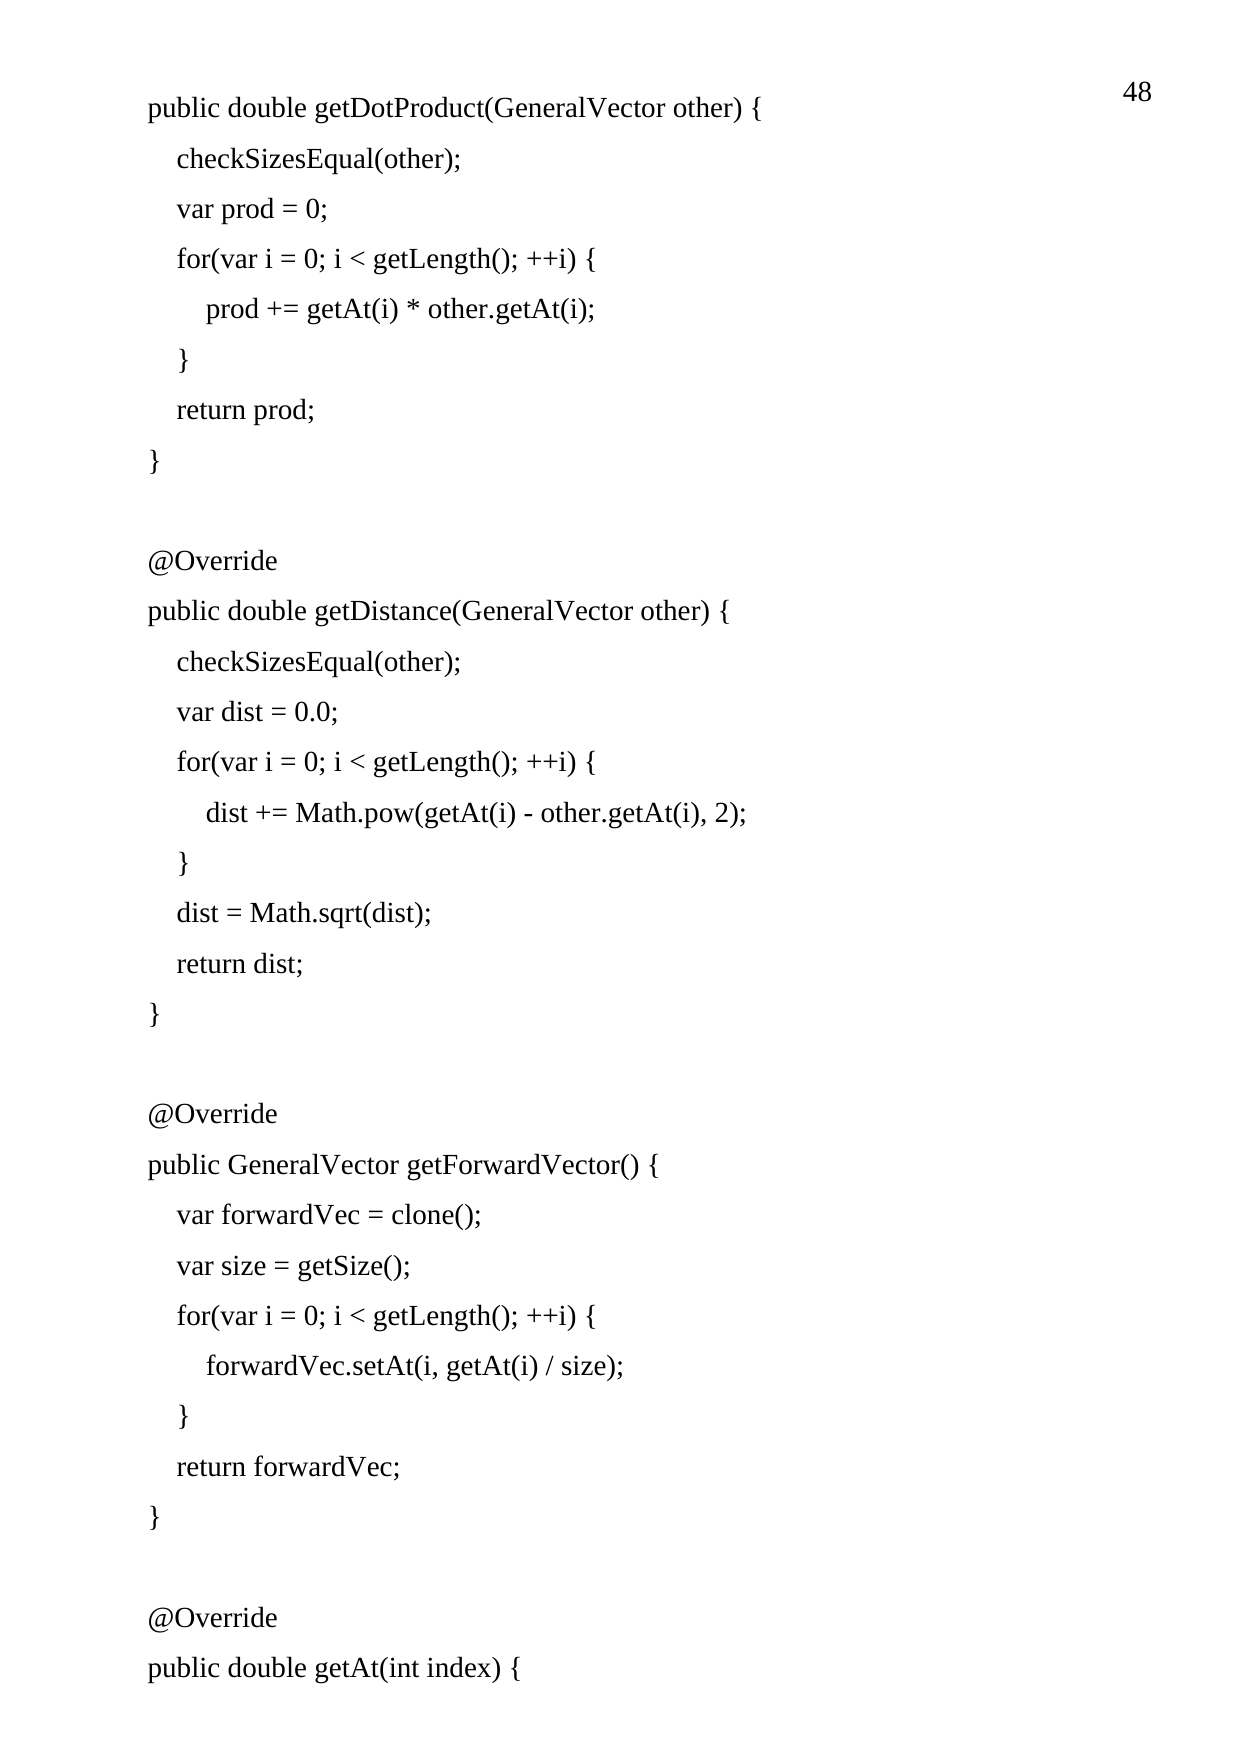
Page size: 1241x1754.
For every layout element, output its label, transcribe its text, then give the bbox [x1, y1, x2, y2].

text return dist; [118, 946, 1122, 979]
text return forwardVec; [118, 1449, 1122, 1482]
text var size = getSize(); [118, 1248, 1122, 1281]
text } [118, 342, 1122, 376]
text } [118, 845, 1122, 879]
text public double getDotProduct(GeneralVector other) { [118, 90, 1122, 124]
text @Override [118, 1097, 1122, 1130]
text prod += getAt(i) * other.getAt(i); [118, 292, 1122, 325]
text public double getAt(int index) { [118, 1650, 1122, 1684]
text return prod; [118, 392, 1122, 426]
text checkSizesEqual(other); [118, 644, 1122, 677]
text } [118, 996, 1122, 1029]
text dist += Math.pow(getAt(i) - other.getAt(i), 2); [118, 795, 1122, 828]
text for(var i = 0; i < getLength(); ++i) { [118, 241, 1122, 275]
text for(var i = 0; i < getLength(); ++i) { [118, 1298, 1122, 1331]
text checkSizesEqual(other); [118, 141, 1122, 174]
text } [118, 1499, 1122, 1533]
text var forwardVec = clone(); [118, 1197, 1122, 1231]
text dist = Math.sqrt(dist); [118, 895, 1122, 929]
text } [118, 443, 1122, 476]
text for(var i = 0; i < getLength(); ++i) { [118, 744, 1122, 778]
text var dist = 0.0; [118, 694, 1122, 728]
text @Override [118, 1600, 1122, 1633]
text public double getDistance(GeneralVector other) { [118, 593, 1122, 627]
text forwardVec.setAt(i, getAt(i) / size); [118, 1348, 1122, 1382]
text public GeneralVector getForwardVector() { [118, 1147, 1122, 1181]
text var prod = 0; [118, 191, 1122, 224]
text @Override [118, 543, 1122, 577]
text } [118, 1398, 1122, 1432]
